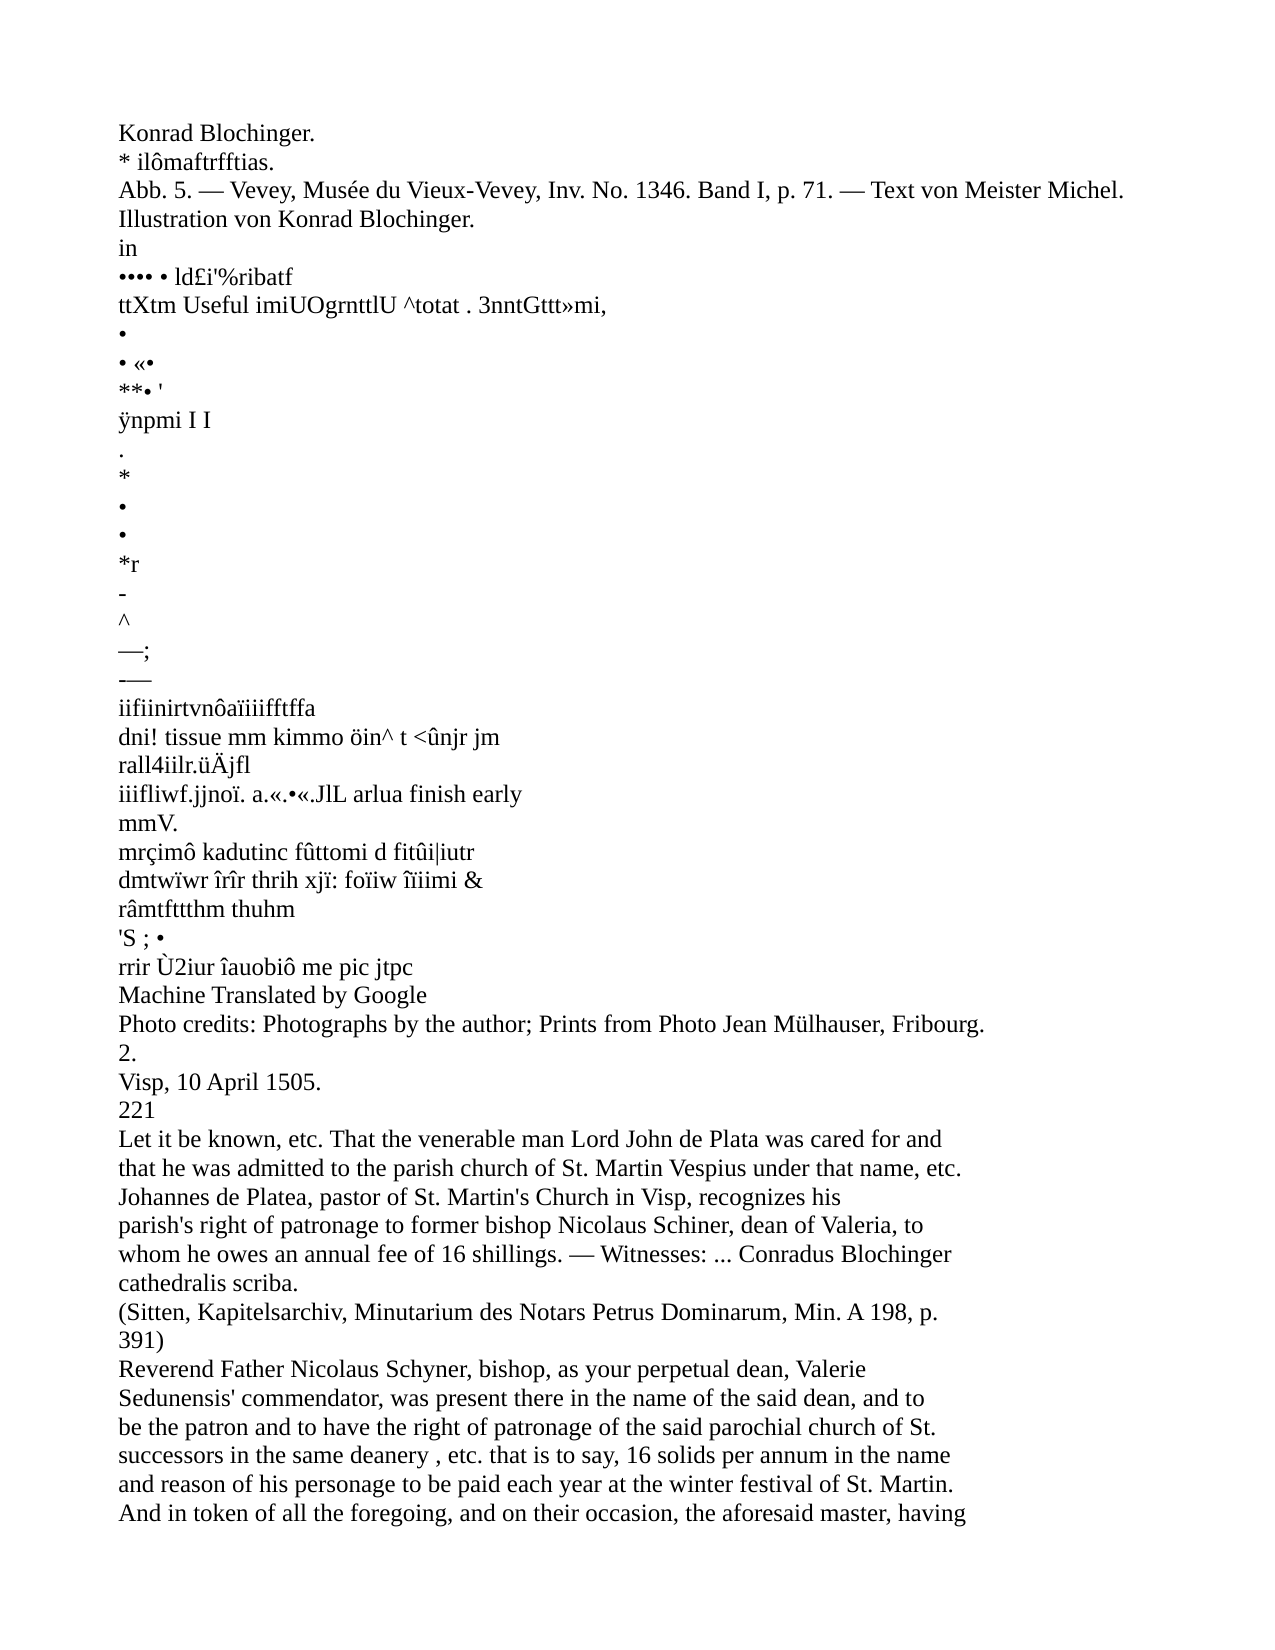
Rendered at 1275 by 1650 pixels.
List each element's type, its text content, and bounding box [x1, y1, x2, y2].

text Photo credits: Photographs by the author; Prints from Photo Jean Mülhauser, Fribourg. [118, 1009, 1157, 1038]
text • [118, 319, 1157, 348]
text *r [118, 549, 1157, 578]
text in [118, 233, 1157, 262]
text 'S ; • [118, 923, 1157, 952]
text whom he owes an annual fee of 16 shillings. — Witnesses: ... Conradus Blochinger [118, 1239, 1157, 1268]
text 391) [118, 1326, 1157, 1354]
text -— [118, 664, 1157, 693]
text **• ' [118, 377, 1157, 406]
text Machine Translated by Google [118, 981, 1157, 1009]
text ttXtm Useful imiUOgrnttlU ^totat . 3nntGttt»mi, [118, 291, 1157, 319]
text •••• • ld£i'%ribatf [118, 262, 1157, 291]
text râmtfttthm thuhm [118, 894, 1157, 923]
text Visp, 10 April 1505. [118, 1067, 1157, 1096]
text mmV. [118, 808, 1157, 837]
text parish's right of patronage to former bishop Nicolaus Schiner, dean of Valeria, to [118, 1211, 1157, 1239]
text 221 [118, 1096, 1157, 1124]
text • [118, 521, 1157, 549]
text Konrad Blochinger. [118, 118, 1157, 147]
text (Sitten, Kapitelsarchiv, Minutarium des Notars Petrus Dominarum, Min. A 198, p. [118, 1297, 1157, 1326]
text cathedralis scriba. [118, 1268, 1157, 1297]
text • [118, 492, 1157, 521]
text ÿnpmi I I [118, 406, 1157, 434]
text * [118, 463, 1157, 492]
text dni! tissue mm kimmo öin^ t <ûnjr jm [118, 722, 1157, 751]
text ^ [118, 607, 1157, 636]
text and reason of his personage to be paid each year at the winter festival of St. Martin. [118, 1469, 1157, 1498]
text 2. [118, 1038, 1157, 1067]
text . [118, 434, 1157, 463]
text Let it be known, etc. That the venerable man Lord John de Plata was cared for and [118, 1124, 1157, 1153]
text iiifliwf.jjnoï. a.«.•«.JlL arlua finish early [118, 779, 1157, 808]
text * ilômaftrfftias. [118, 147, 1157, 176]
text that he was admitted to the parish church of St. Martin Vespius under that name, etc. [118, 1153, 1157, 1182]
text mrçimô kadutinc fûttomi d fitûi|iutr [118, 837, 1157, 866]
text • «• [118, 348, 1157, 377]
text Reverend Father Nicolaus Schyner, bishop, as your perpetual dean, Valerie [118, 1354, 1157, 1383]
text successors in the same deanery , etc. that is to say, 16 solids per annum in the name [118, 1441, 1157, 1469]
text And in token of all the foregoing, and on their occasion, the aforesaid master, having [118, 1498, 1157, 1527]
text —; [118, 636, 1157, 664]
text rall4iilr.üÄjfl [118, 751, 1157, 779]
text be the patron and to have the right of patronage of the said parochial church of St. [118, 1412, 1157, 1441]
text Abb. 5. — Vevey, Musée du Vieux-Vevey, Inv. No. 1346. Band I, p. 71. — Text von Meister Michel. [118, 176, 1157, 204]
text Johannes de Platea, pastor of St. Martin's Church in Visp, recognizes his [118, 1182, 1157, 1211]
text rrir Ù2iur îauobiô me pic jtpc [118, 952, 1157, 981]
text - [118, 578, 1157, 607]
text dmtwïwr îrîr thrih xjï: foïiw îïiimi & [118, 866, 1157, 894]
text Sedunensis' commendator, was present there in the name of the said dean, and to [118, 1383, 1157, 1412]
text Illustration von Konrad Blochinger. [118, 204, 1157, 233]
text iifiinirtvnôaïiiifftffa [118, 693, 1157, 722]
